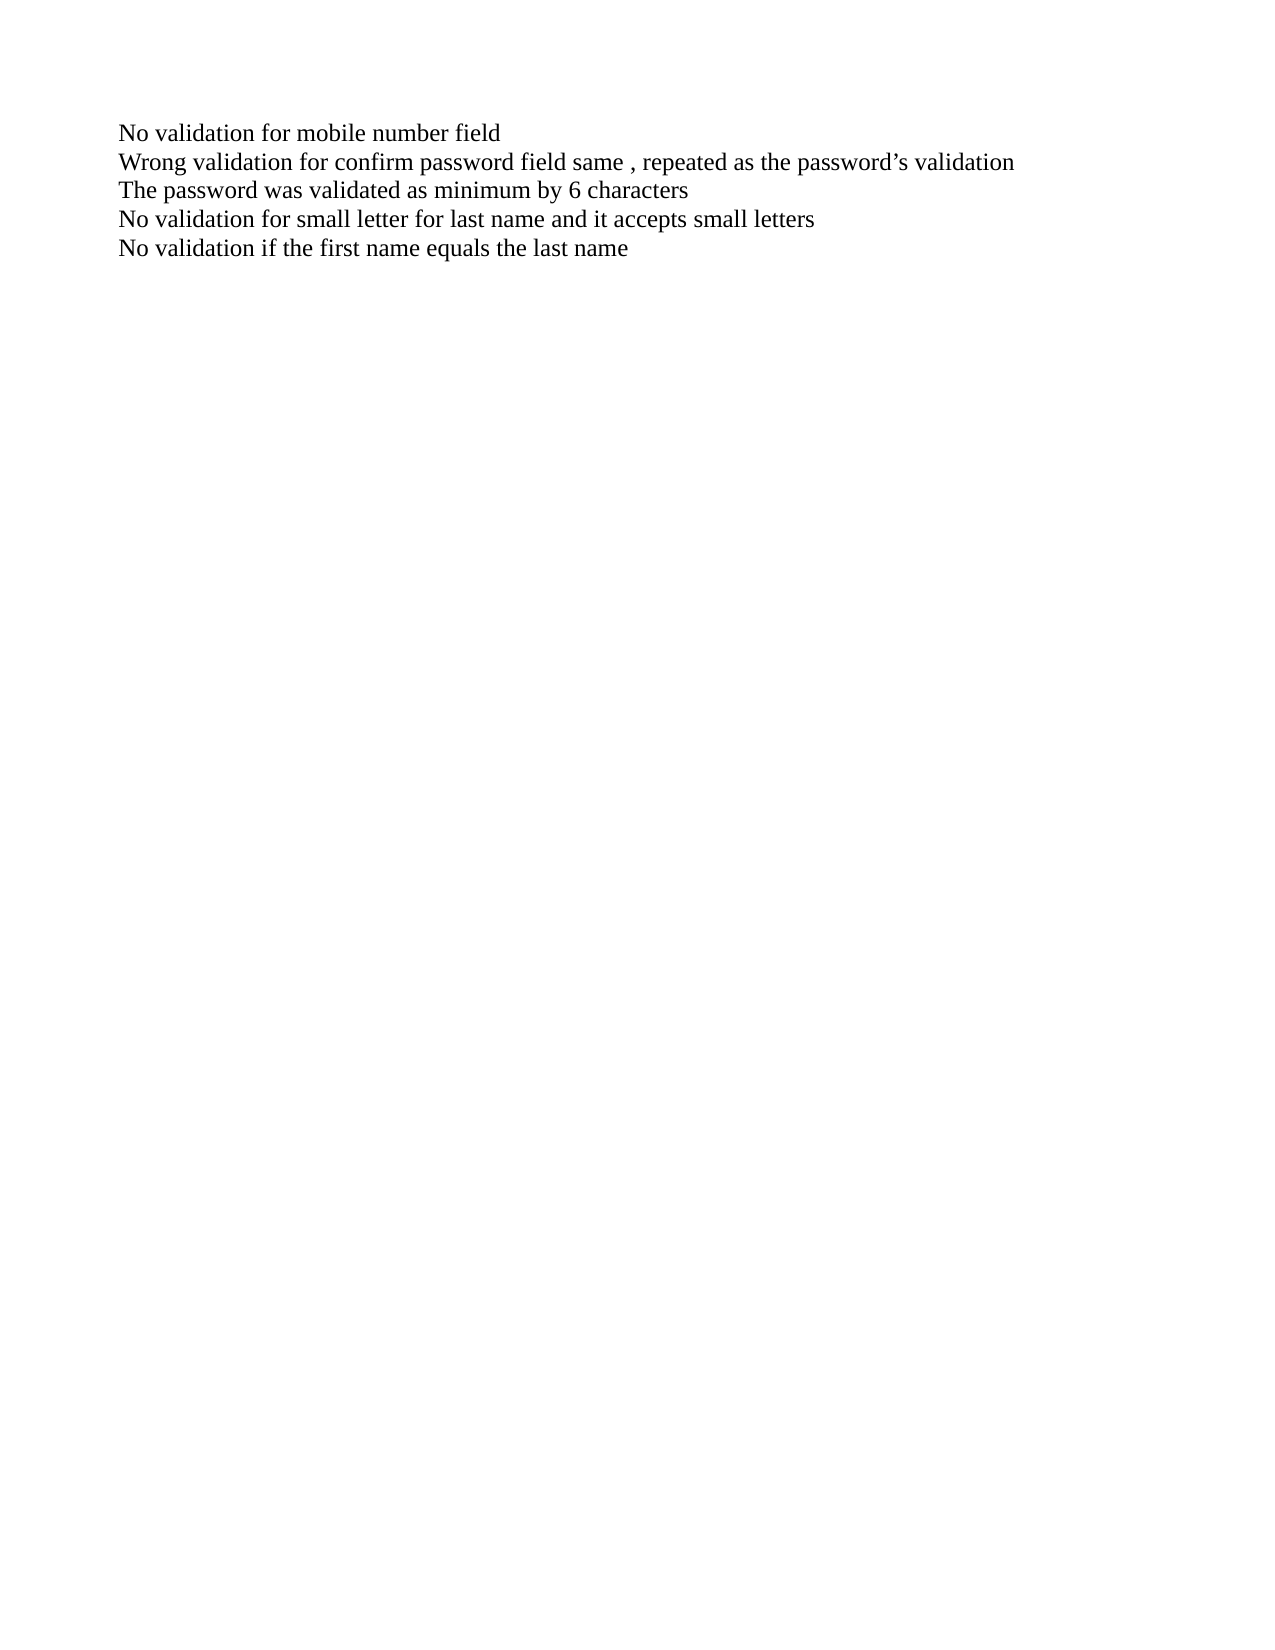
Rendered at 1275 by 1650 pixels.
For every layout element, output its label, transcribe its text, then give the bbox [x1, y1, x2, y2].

text No validation if the first name equals the last name [118, 233, 1157, 262]
text No validation for mobile number field [118, 118, 1157, 147]
text No validation for small letter for last name and it accepts small letters [118, 204, 1157, 233]
text The password was validated as minimum by 6 characters [118, 176, 1157, 204]
text Wrong validation for confirm password field same , repeated as the password’s validation [118, 147, 1157, 176]
